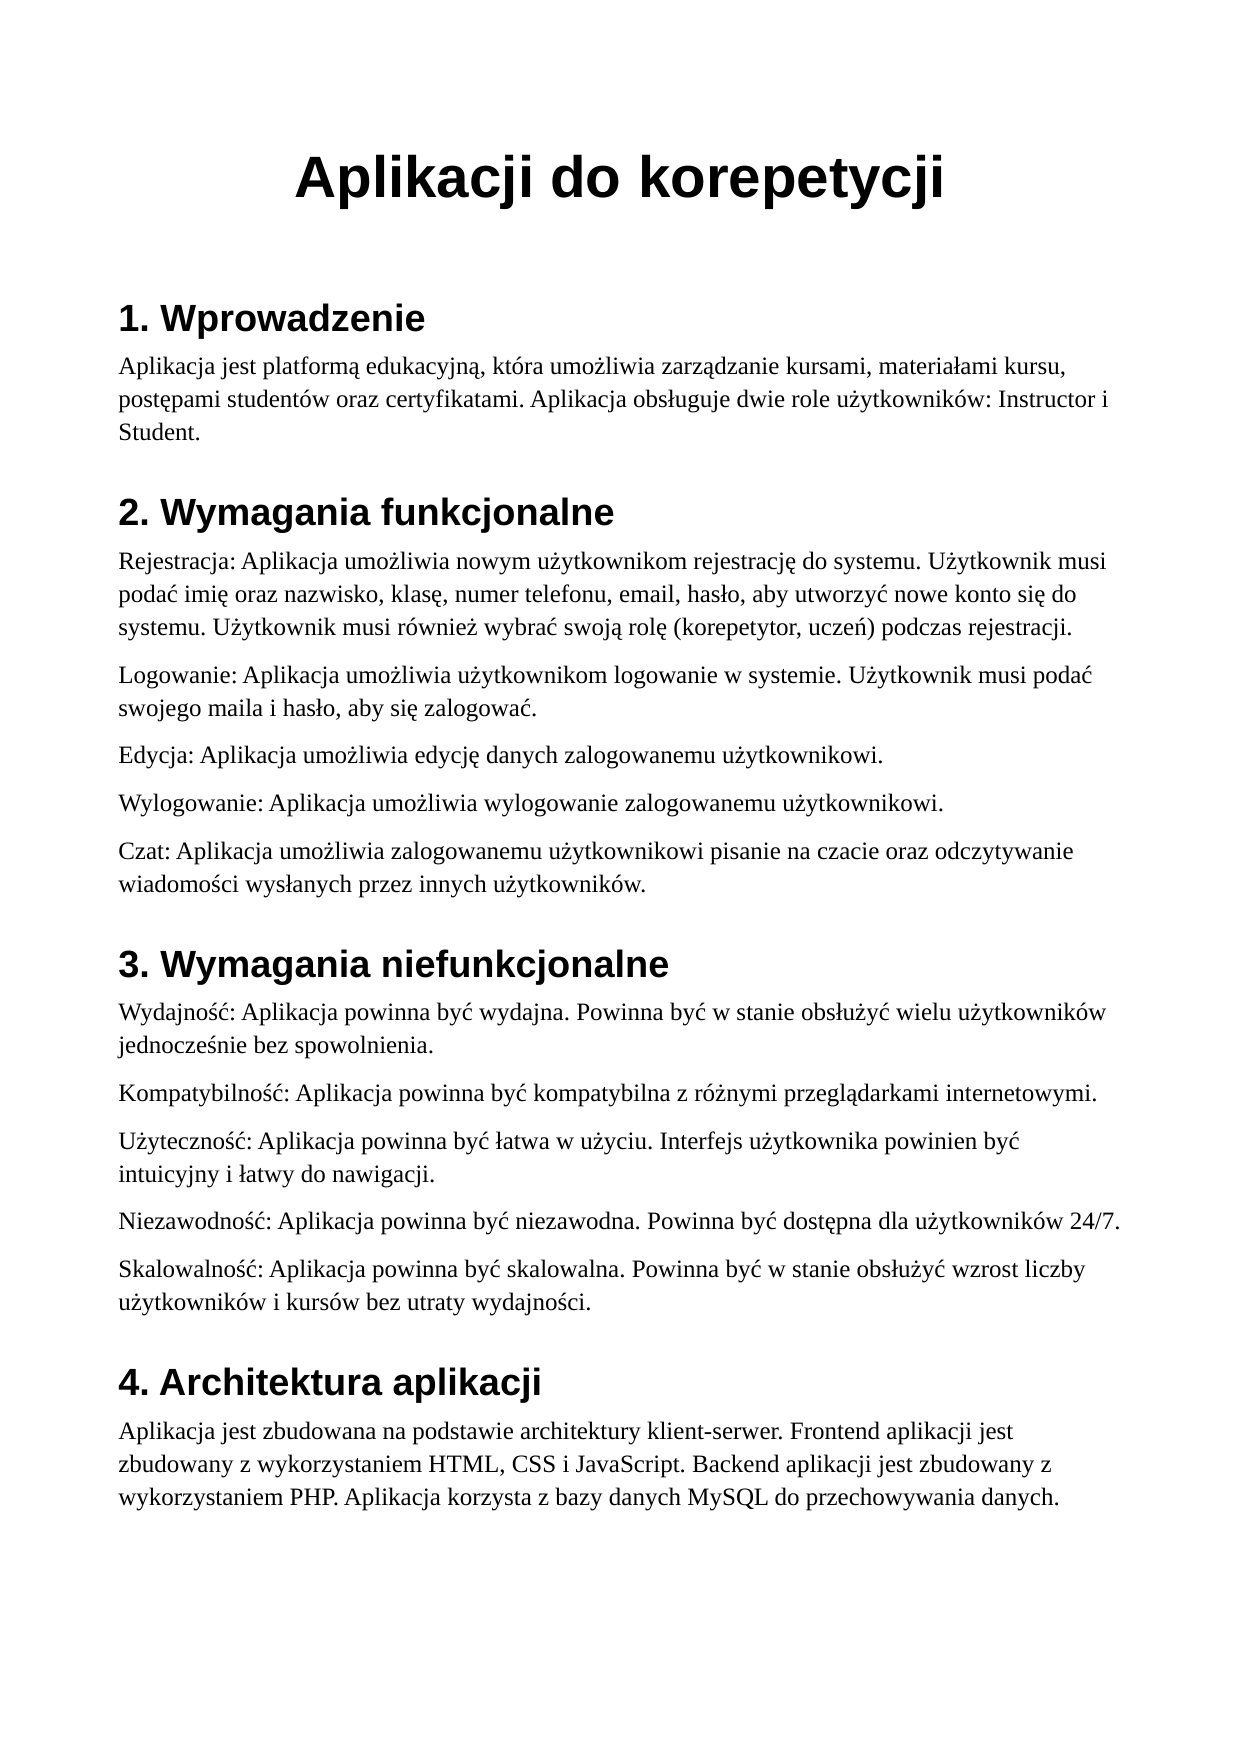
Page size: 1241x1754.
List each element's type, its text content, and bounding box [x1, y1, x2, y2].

text Użyteczność: Aplikacja powinna być łatwa w użyciu. Interfejs użytkownika powinien być intuicyjny i łatwy do nawigacji. [118, 1126, 1122, 1187]
text Wylogowanie: Aplikacja umożliwia wylogowanie zalogowanemu użytkownikowi. [118, 788, 1122, 817]
subtitle 2. Wymagania funkcjonalne [118, 490, 1122, 534]
text Czat: Aplikacja umożliwia zalogowanemu użytkownikowi pisanie na czacie oraz odczytywanie wiadomości wysłanych przez innych użytkowników. [118, 836, 1122, 897]
text Edycja: Aplikacja umożliwia edycję danych zalogowanemu użytkownikowi. [118, 741, 1122, 769]
subtitle 3. Wymagania niefunkcjonalne [118, 941, 1122, 985]
subtitle 4. Architektura aplikacji [118, 1359, 1122, 1403]
text Aplikacja jest zbudowana na podstawie architektury klient-serwer. Frontend aplikacji jest zbudowany z wykorzystaniem HTML, CSS i JavaScript. Backend aplikacji jest zbudowany z wykorzystaniem PHP. Aplikacja korzysta z bazy danych MySQL do przechowywania danych. [118, 1416, 1122, 1511]
subtitle 1. Wprowadzenie [118, 295, 1122, 339]
title Aplikacji do korepetycji [118, 143, 1122, 210]
text Kompatybilność: Aplikacja powinna być kompatybilna z różnymi przeglądarkami internetowymi. [118, 1078, 1122, 1107]
text Logowanie: Aplikacja umożliwia użytkownikom logowanie w systemie. Użytkownik musi podać swojego maila i hasło, aby się zalogować. [118, 660, 1122, 722]
text Aplikacja jest platformą edukacyjną, która umożliwia zarządzanie kursami, materiałami kursu, postępami studentów oraz certyfikatami. Aplikacja obsługuje dwie role użytkowników: Instructor i Student. [118, 351, 1122, 446]
text Niezawodność: Aplikacja powinna być niezawodna. Powinna być dostępna dla użytkowników 24/7. [118, 1206, 1122, 1235]
text Wydajność: Aplikacja powinna być wydajna. Powinna być w stanie obsłużyć wielu użytkowników jednocześnie bez spowolnienia. [118, 997, 1122, 1059]
text Rejestracja: Aplikacja umożliwia nowym użytkownikom rejestrację do systemu. Użytkownik musi podać imię oraz nazwisko, klasę, numer telefonu, email, hasło, aby utworzyć nowe konto się do systemu. Użytkownik musi również wybrać swoją rolę (korepetytor, uczeń) podczas rejestracji. [118, 546, 1122, 641]
text Skalowalność: Aplikacja powinna być skalowalna. Powinna być w stanie obsłużyć wzrost liczby użytkowników i kursów bez utraty wydajności. [118, 1254, 1122, 1316]
